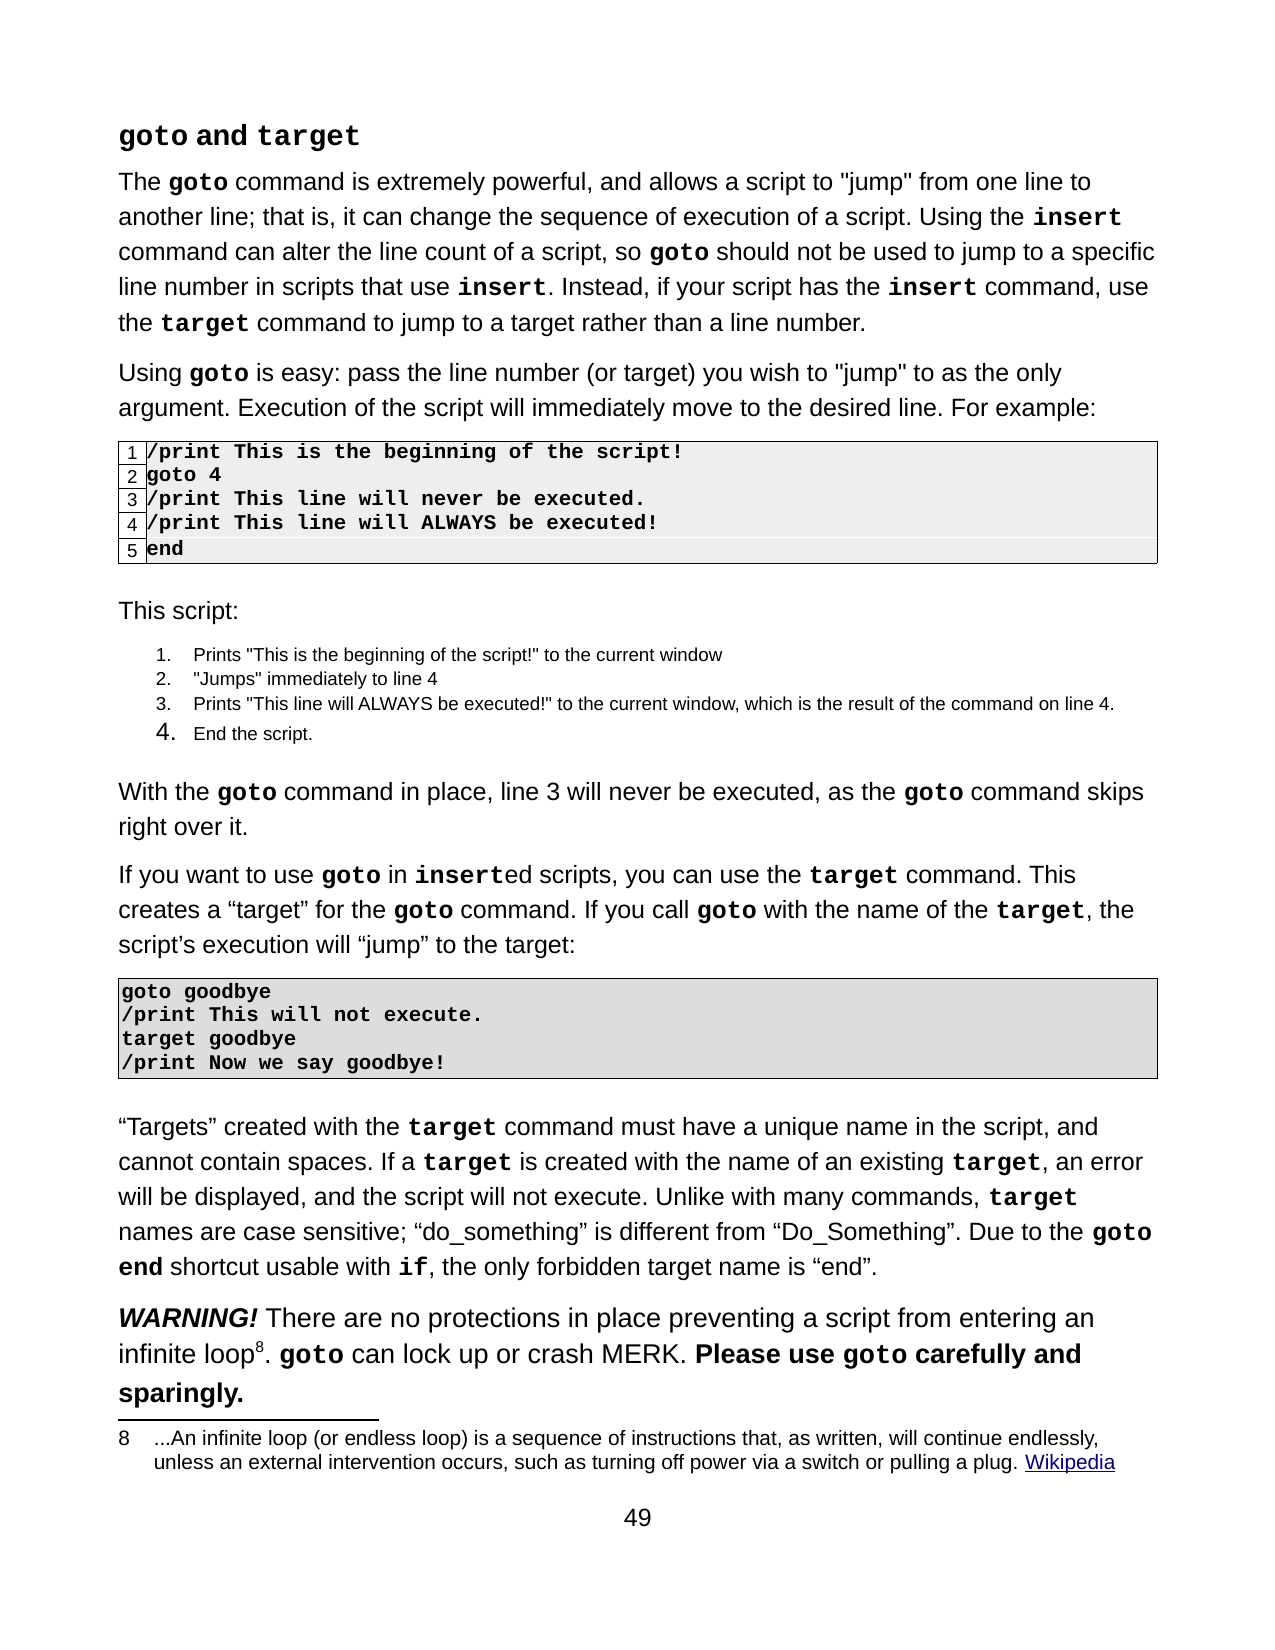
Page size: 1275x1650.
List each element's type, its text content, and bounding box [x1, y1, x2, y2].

text If you want to use goto in inserted scripts, you can use the target command. This creates a “target” for the goto command. If you call goto with the name of the target, the script’s execution will “jump” to the target: [118, 859, 1157, 959]
text Using goto is easy: pass the line number (or target) you wish to "jump" to as the only argument. Execution of the script will immediately move to the desired line. For example: [118, 358, 1157, 422]
table_cell 2 [119, 465, 146, 488]
table_cell goto 4 [147, 464, 1157, 488]
table_cell 4 [119, 513, 146, 537]
text “Targets” created with the target command must have a unique name in the script, and cannot contain spaces. If a target is created with the name of an existing target, an error will be displayed, and the script will not execute. Unlike with many commands, target names are case sensitive; “do_something” is different from “Do_Something”. Due to the goto end shortcut usable with if, the only forbidden target name is “end”. [118, 1079, 1157, 1283]
list Prints "This line will ALWAYS be executed!" to the current window, which is the result of the command on line 4. [156, 692, 1157, 714]
text The goto command is extremely powerful, and allows a script to "jump" from one line to another line; that is, it can change the sequence of execution of a script. Using the insert command can alter the line count of a script, so goto should not be used to jump to a specific line number in scripts that use insert. Instead, if your script has the insert command, use the target command to jump to a target rather than a line number. [118, 167, 1157, 338]
table_cell 3 [119, 489, 146, 512]
text ...An infinite loop (or endless loop) is a sequence of instructions that, as written, will continue endlessly, unless an external intervention occurs, such as turning off power via a switch or pulling a plug. Wikipedia [118, 1426, 1157, 1474]
table_header goto goodbye /print This will not execute. target goodbye /print Now we say goodbye! [119, 979, 1157, 1078]
text With the goto command in place, line 3 will never be executed, as the goto command skips right over it. [118, 777, 1157, 841]
table_cell end [147, 538, 1157, 563]
text WARNING! There are no protections in place preventing a script from entering an infinite loop. goto can lock up or crash MERK. Please use goto carefully and sparingly. [118, 1302, 1157, 1408]
table_header /print This is the beginning of the script! [147, 442, 1157, 464]
table_cell 5 [119, 539, 146, 563]
subtitle goto and target [118, 118, 1157, 154]
table_cell /print This line will never be executed. [147, 488, 1157, 512]
list Prints "This is the beginning of the script!" to the current window [156, 644, 1157, 665]
list "Jumps" immediately to line 4 [156, 668, 1157, 689]
text This script: [118, 564, 1157, 625]
table_cell /print This line will ALWAYS be executed! [147, 512, 1157, 537]
list End the script. [156, 717, 1157, 774]
table_header 1 [119, 442, 146, 464]
